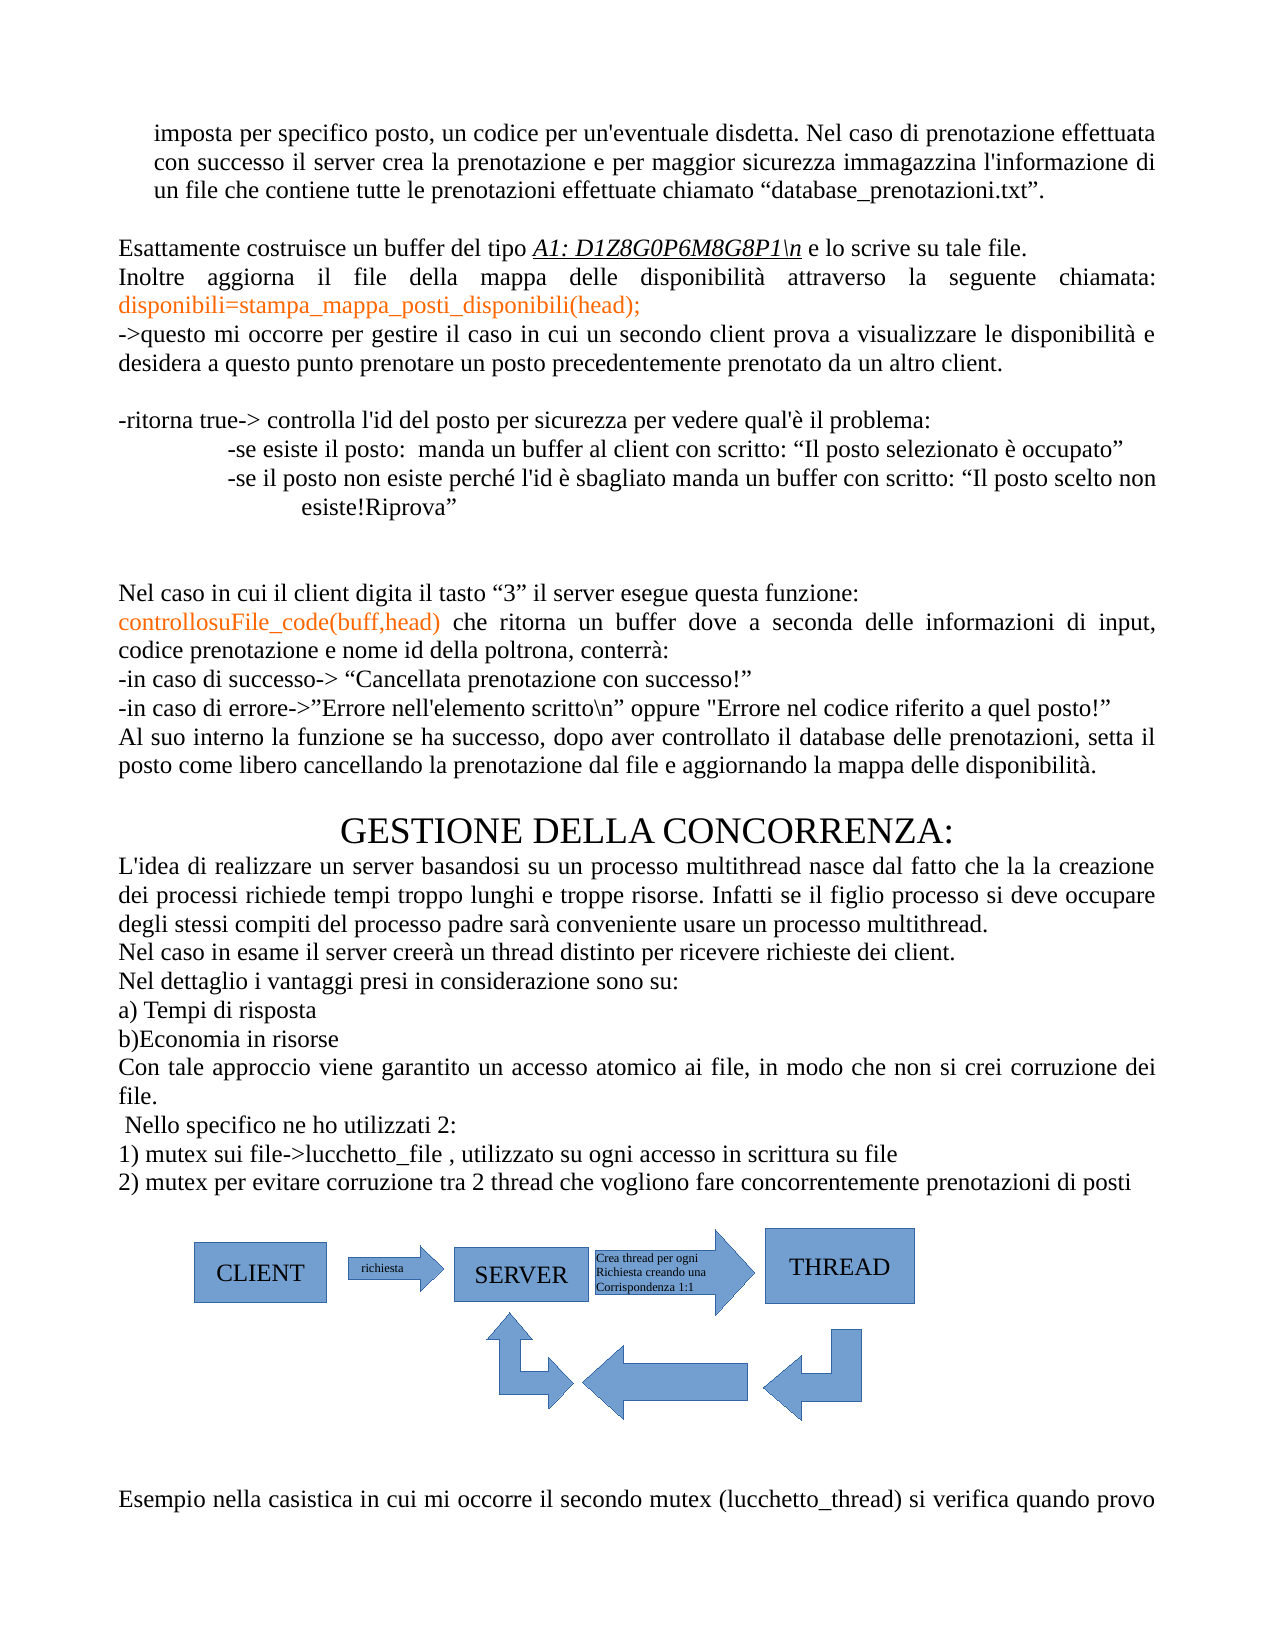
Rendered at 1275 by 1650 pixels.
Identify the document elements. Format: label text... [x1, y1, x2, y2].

text -se il posto non esiste perché l'id è sbagliato manda un buffer con scritto: “Il posto scelto non esiste!Riprova” [118, 463, 1157, 521]
text b)Economia in risorse [118, 1024, 1157, 1052]
text -in caso di successo-> “Cancellata prenotazione con successo!” [118, 664, 1157, 693]
text Esempio nella casistica in cui mi occorre il secondo mutex (lucchetto_thread) si verifica quando provo [118, 1484, 1157, 1512]
text Esattamente costruisce un buffer del tipo A1: D1Z8G0P6M8G8P1\n e lo scrive su tale file. [118, 233, 1157, 262]
text -ritorna true-> controlla l'id del posto per sicurezza per vedere qual'è il problema: [118, 406, 1157, 434]
text Inoltre aggiorna il file della mappa delle disponibilità attraverso la seguente chiamata: disponibili=stampa_mappa_posti_disponibili(head); [118, 262, 1157, 319]
text Al suo interno la funzione se ha successo, dopo aver controllato il database delle prenotazioni, setta il posto come libero cancellando la prenotazione dal file e aggiornando la mappa delle disponibilità. [118, 722, 1157, 779]
text L'idea di realizzare un server basandosi su un processo multithread nasce dal fatto che la la creazione dei processi richiede tempi troppo lunghi e troppe risorse. Infatti se il figlio processo si deve occupare degli stessi compiti del processo padre sarà conveniente usare un processo multithread. [118, 851, 1157, 937]
text Nel caso in cui il client digita il tasto “3” il server esegue questa funzione: [118, 578, 1157, 607]
text GESTIONE DELLA CONCORRENZA: [118, 808, 1157, 851]
text 2) mutex per evitare corruzione tra 2 thread che vogliono fare concorrentemente prenotazioni di posti [118, 1167, 1157, 1196]
text controllosuFile_code(buff,head) che ritorna un buffer dove a seconda delle informazioni di input, codice prenotazione e nome id della poltrona, conterrà: [118, 607, 1157, 664]
text a) Tempi di risposta [118, 995, 1157, 1024]
text Nello specifico ne ho utilizzati 2: [118, 1110, 1157, 1139]
text -in caso di errore->”Errore nell'elemento scritto\n” oppure "Errore nel codice riferito a quel posto!” [118, 693, 1157, 722]
text Nel caso in esame il server creerà un thread distinto per ricevere richieste dei client. [118, 937, 1157, 966]
text ->questo mi occorre per gestire il caso in cui un secondo client prova a visualizzare le disponibilità e desidera a questo punto prenotare un posto precedentemente prenotato da un altro client. [118, 319, 1157, 377]
text 1) mutex sui file->lucchetto_file , utilizzato su ogni accesso in scrittura su file [118, 1139, 1157, 1167]
text Con tale approccio viene garantito un accesso atomico ai file, in modo che non si crei corruzione dei file. [118, 1052, 1157, 1110]
text -se esiste il posto: manda un buffer al client con scritto: “Il posto selezionato è occupato” [118, 434, 1157, 463]
text Nel dettaglio i vantaggi presi in considerazione sono su: [118, 966, 1157, 995]
text imposta per specifico posto, un codice per un'eventuale disdetta. Nel caso di prenotazione effettuata con successo il server crea la prenotazione e per maggior sicurezza immagazzina l'informazione di un file che contiene tutte le prenotazioni effettuate chiamato “database_prenotazioni.txt”. [118, 118, 1157, 204]
